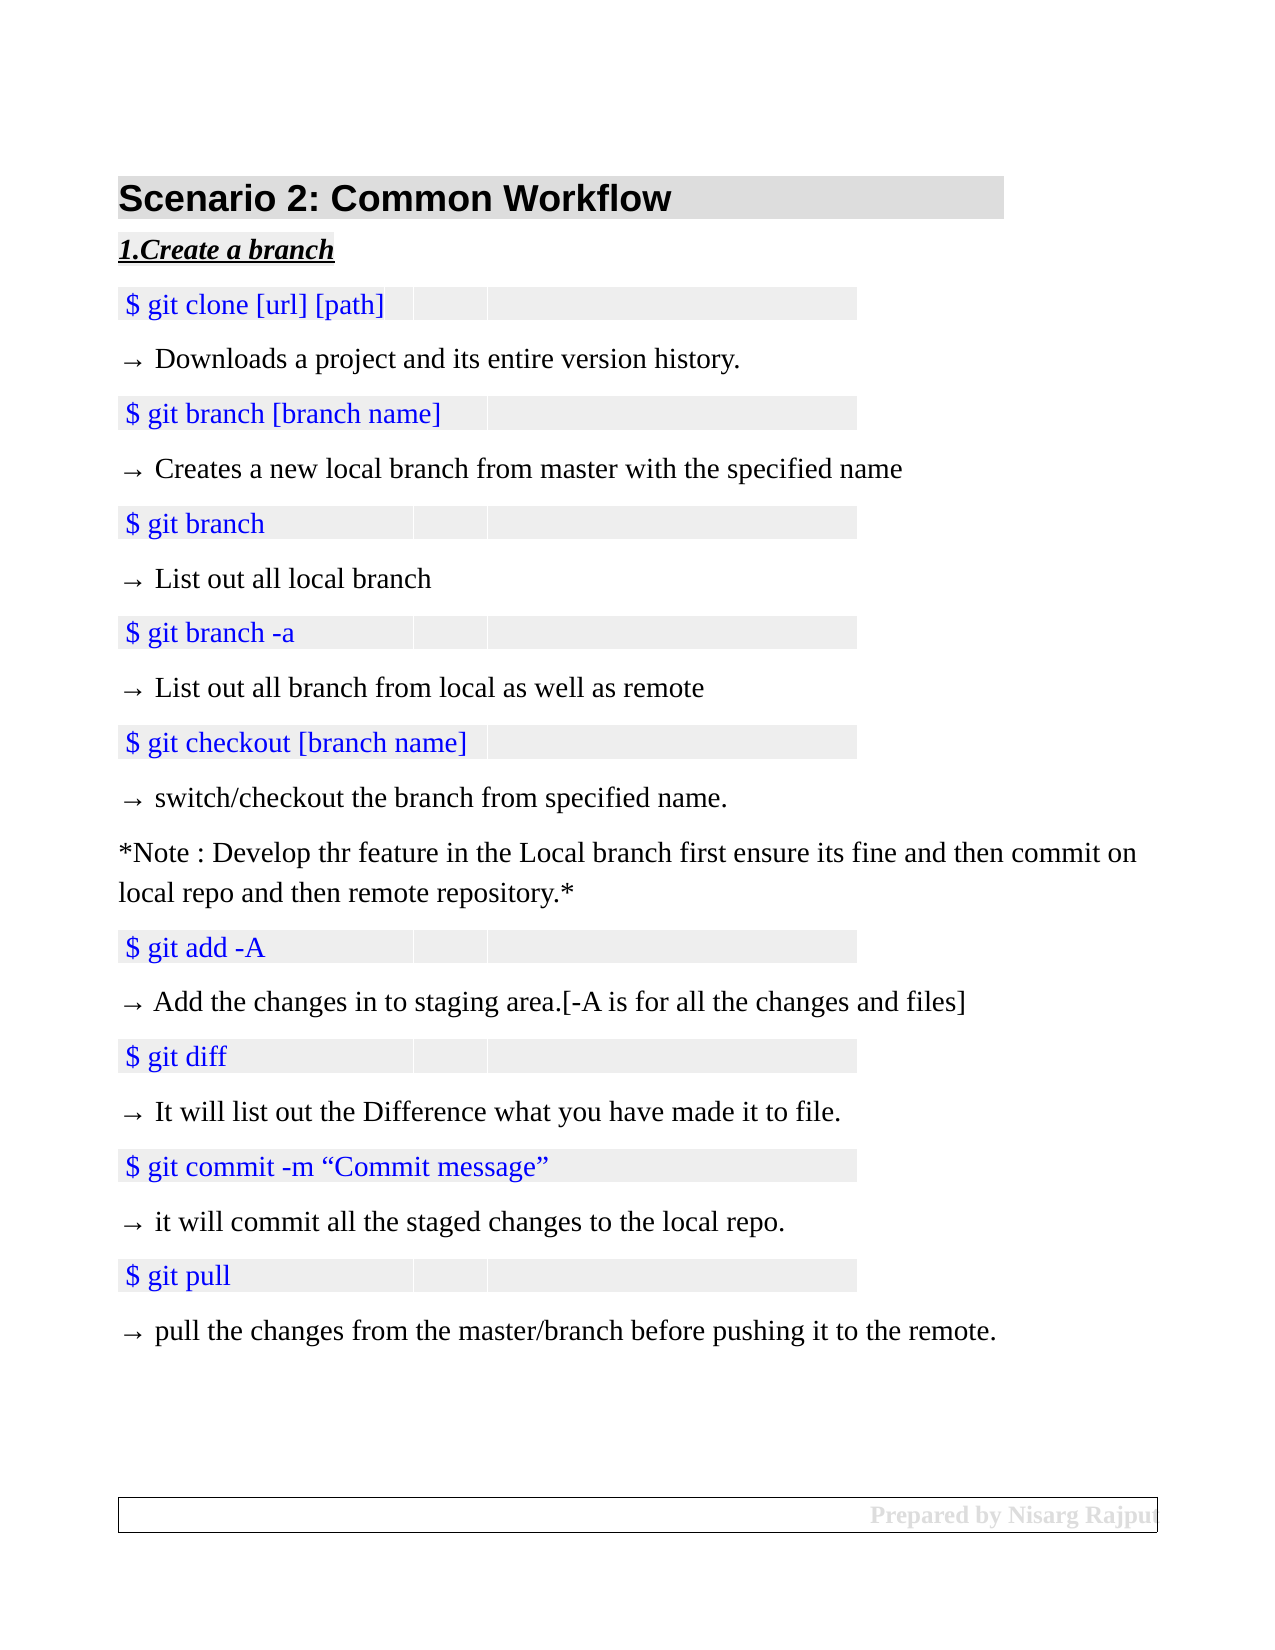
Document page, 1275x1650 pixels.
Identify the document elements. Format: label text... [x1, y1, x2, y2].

text $ git checkout [branch name] [118, 725, 1157, 759]
text → List out all branch from local as well as remote [118, 670, 1157, 704]
text → It will list out the Difference what you have made it to file. [118, 1094, 1157, 1128]
text → switch/checkout the branch from specified name. [118, 780, 1157, 813]
text → List out all local branch [118, 561, 1157, 594]
text $ git branch -a [118, 616, 1157, 649]
text → Downloads a project and its entire version history. [118, 342, 1157, 375]
text → pull the changes from the master/branch before pushing it to the remote. [118, 1313, 1157, 1347]
text $ git branch [118, 506, 1157, 539]
text $ git commit -m “Commit message” [118, 1149, 1157, 1182]
text $ git branch [branch name] [118, 396, 1157, 430]
text $ git pull [118, 1258, 1157, 1292]
text 1.Create a branch [118, 232, 1157, 266]
text $ git add -A [118, 930, 1157, 963]
subtitle Scenario 2: Common Workflow [118, 176, 1157, 219]
text $ git diff [118, 1039, 1157, 1073]
text $ git clone [url] [path] [118, 287, 1157, 320]
text → Add the changes in to staging area.[-A is for all the changes and files] [118, 984, 1157, 1018]
text *Note : Develop thr feature in the Local branch first ensure its fine and then commit on local repo and then remote repository.* [118, 835, 1157, 908]
text → it will commit all the staged changes to the local repo. [118, 1204, 1157, 1237]
text → Creates a new local branch from master with the specified name [118, 451, 1157, 485]
